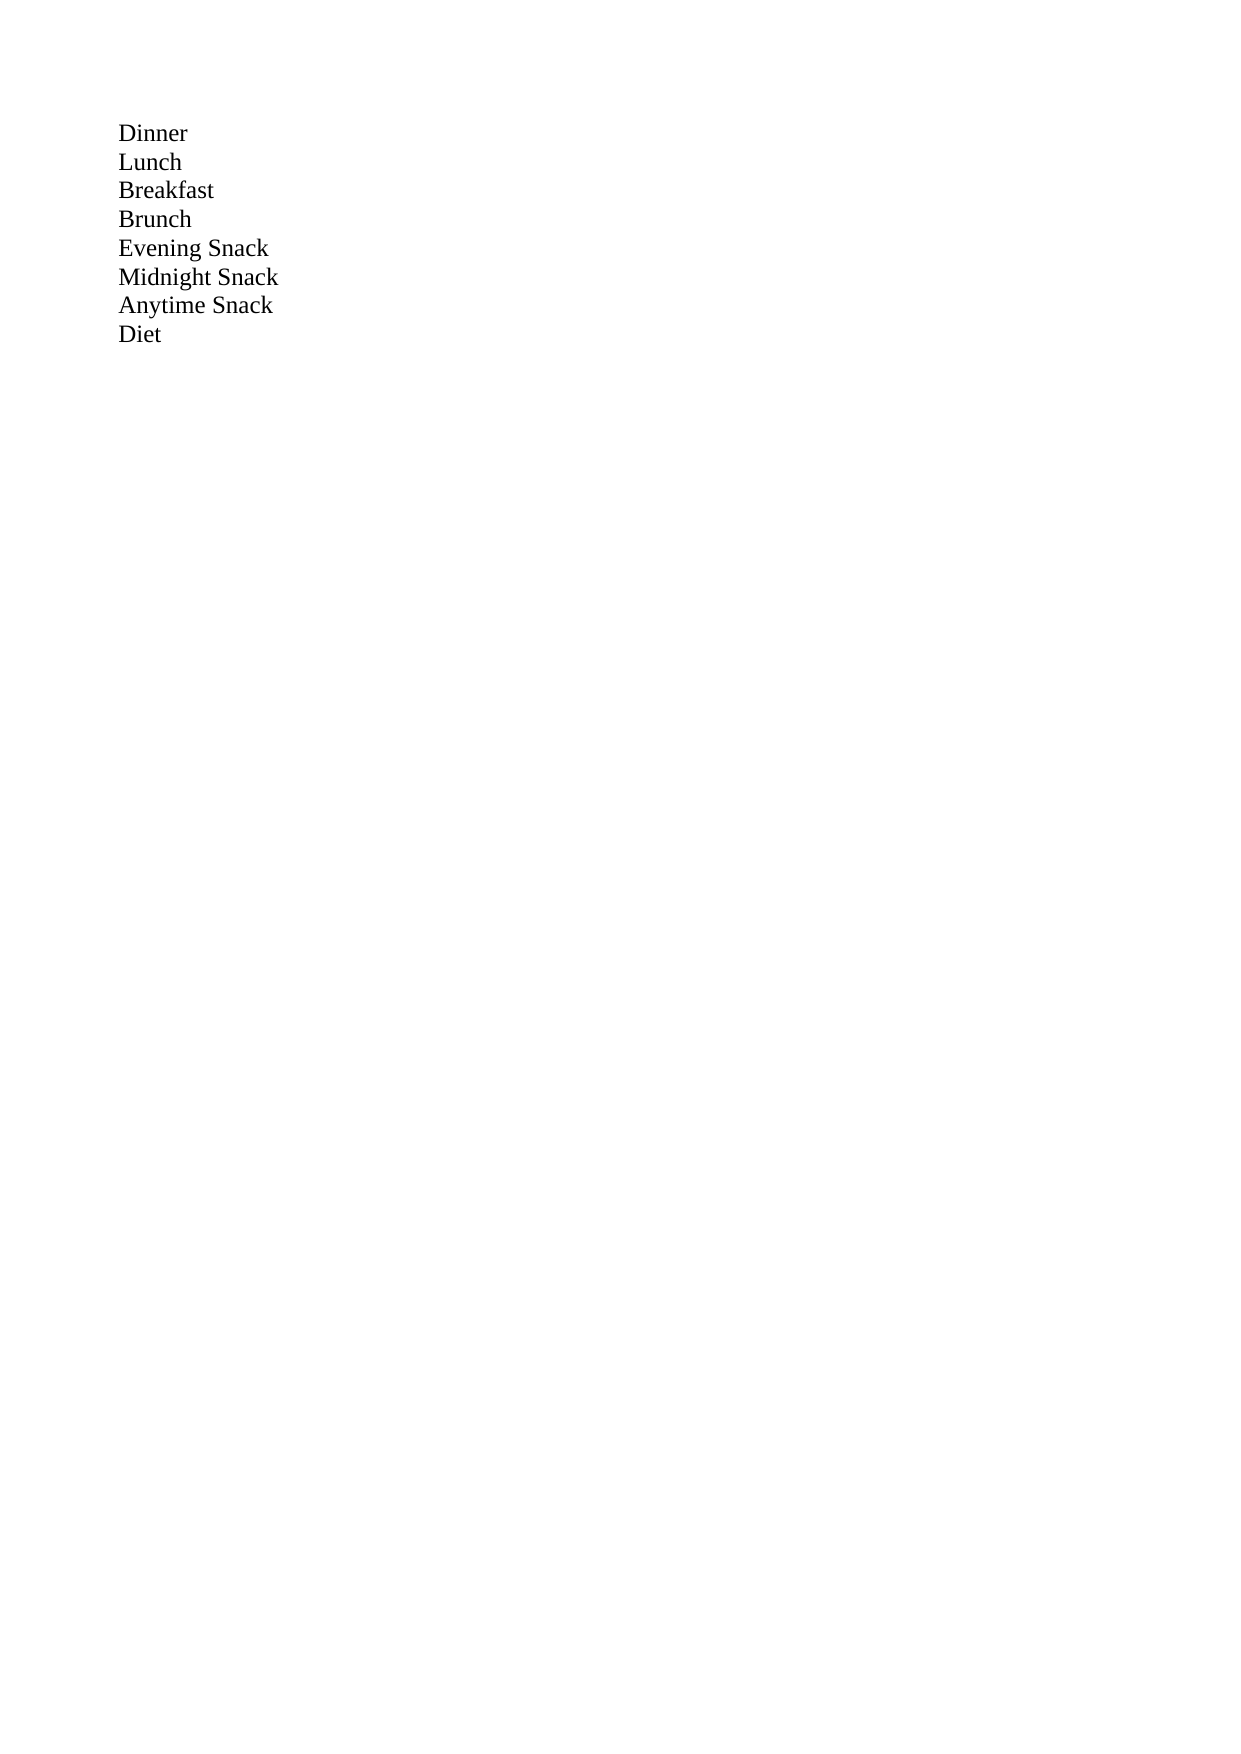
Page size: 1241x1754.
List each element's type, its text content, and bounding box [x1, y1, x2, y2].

text Brunch [118, 204, 1122, 233]
text Lunch [118, 147, 1122, 176]
text Evening Snack [118, 233, 1122, 262]
text Diet [118, 319, 1122, 348]
text Dinner [118, 118, 1122, 147]
text Breakfast [118, 176, 1122, 204]
text Midnight Snack [118, 262, 1122, 291]
text Anytime Snack [118, 291, 1122, 319]
